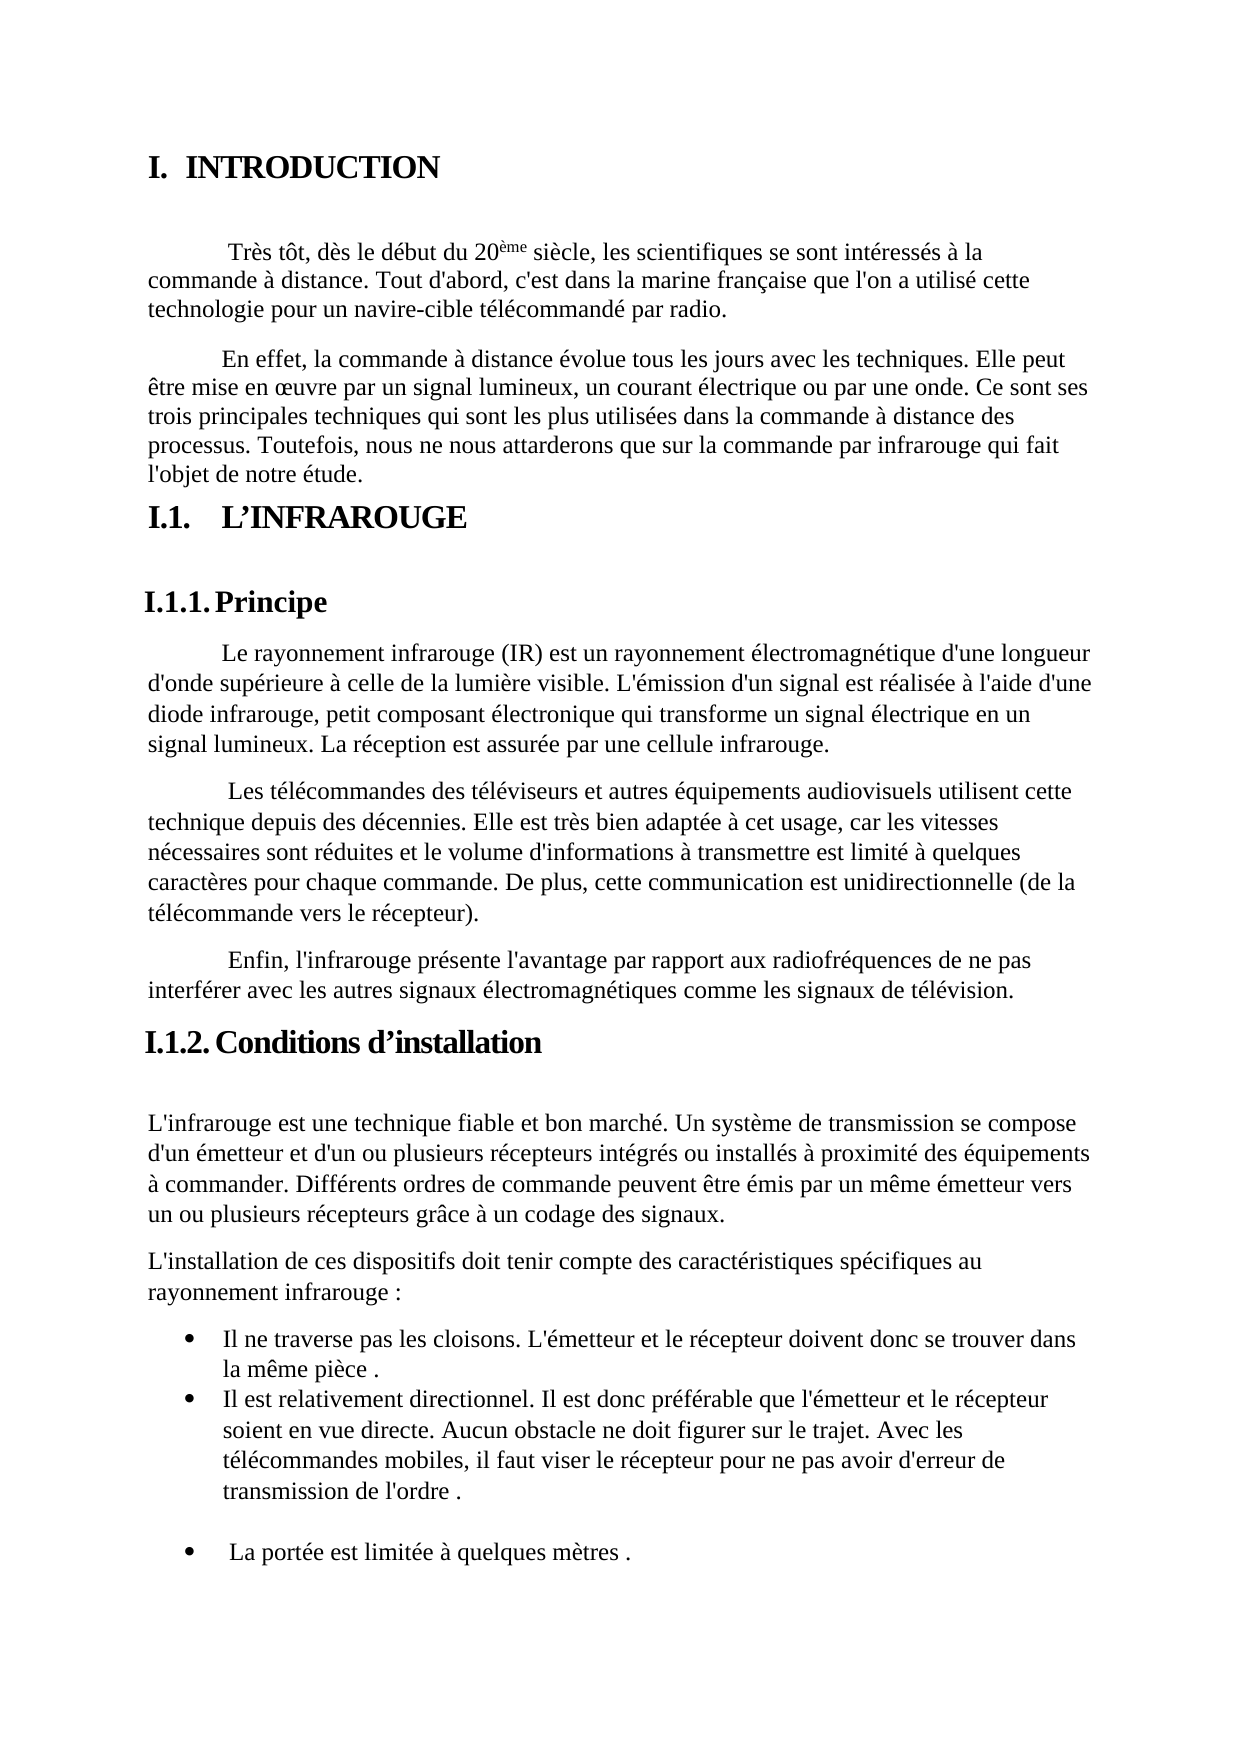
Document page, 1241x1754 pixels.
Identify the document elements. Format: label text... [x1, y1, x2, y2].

list Il ne traverse pas les cloisons. L'émetteur et le récepteur doivent donc se trouver dans la même pièce . [185, 1324, 1093, 1383]
list Principe [177, 583, 1093, 619]
text Le rayonnement infrarouge (IR) est un rayonnement électromagnétique d'une longueur d'onde supérieure à celle de la lumière visible. L'émission d'un signal est réalisée à l'aide d'une diode infrarouge, petit composant électronique qui transforme un signal électrique en un signal lumineux. La réception est assurée par une cellule infrarouge. [148, 638, 1093, 758]
text Enfin, l'infrarouge présente l'avantage par rapport aux radiofréquences de ne pas interférer avec les autres signaux électromagnétiques comme les signaux de télévision. [148, 945, 1093, 1004]
list L’INFRAROUGE [148, 498, 1093, 536]
list INTRODUCTION [148, 148, 1093, 186]
list Il est relativement directionnel. Il est donc préférable que l'émetteur et le récepteur soient en vue directe. Aucun obstacle ne doit figurer sur le trajet. Avec les télécommandes mobiles, il faut viser le récepteur pour ne pas avoir d'erreur de transmission de l'ordre . [185, 1384, 1093, 1504]
list Conditions d’installation [177, 1022, 1093, 1061]
text L'installation de ces dispositifs doit tenir compte des caractéristiques spécifiques au rayonnement infrarouge : [148, 1246, 1093, 1305]
text Les télécommandes des téléviseurs et autres équipements audiovisuels utilisent cette technique depuis des décennies. Elle est très bien adaptée à cet usage, car les vitesses nécessaires sont réduites et le volume d'informations à transmettre est limité à quelques caractères pour chaque commande. De plus, cette communication est unidirectionnelle (de la télécommande vers le récepteur). [148, 776, 1093, 927]
text L'infrarouge est une technique fiable et bon marché. Un système de transmission se compose d'un émetteur et d'un ou plusieurs récepteurs intégrés ou installés à proximité des équipements à commander. Différents ordres de commande peuvent être émis par un même émetteur vers un ou plusieurs récepteurs grâce à un codage des signaux. [148, 1108, 1093, 1228]
text En effet, la commande à distance évolue tous les jours avec les techniques. Elle peut être mise en œuvre par un signal lumineux, un courant électrique ou par une onde. Ce sont ses trois principales techniques qui sont les plus utilisées dans la commande à distance des processus. Toutefois, nous ne nous attarderons que sur la commande par infrarouge qui fait l'objet de notre étude. [148, 344, 1093, 487]
list La portée est limitée à quelques mètres . [185, 1537, 1093, 1565]
text Très tôt, dès le début du 20ème siècle, les scientifiques se sont intéressés à la commande à distance. Tout d'abord, c'est dans la marine française que l'on a utilisé cette technologie pour un navire-cible télécommandé par radio. [148, 237, 1093, 323]
